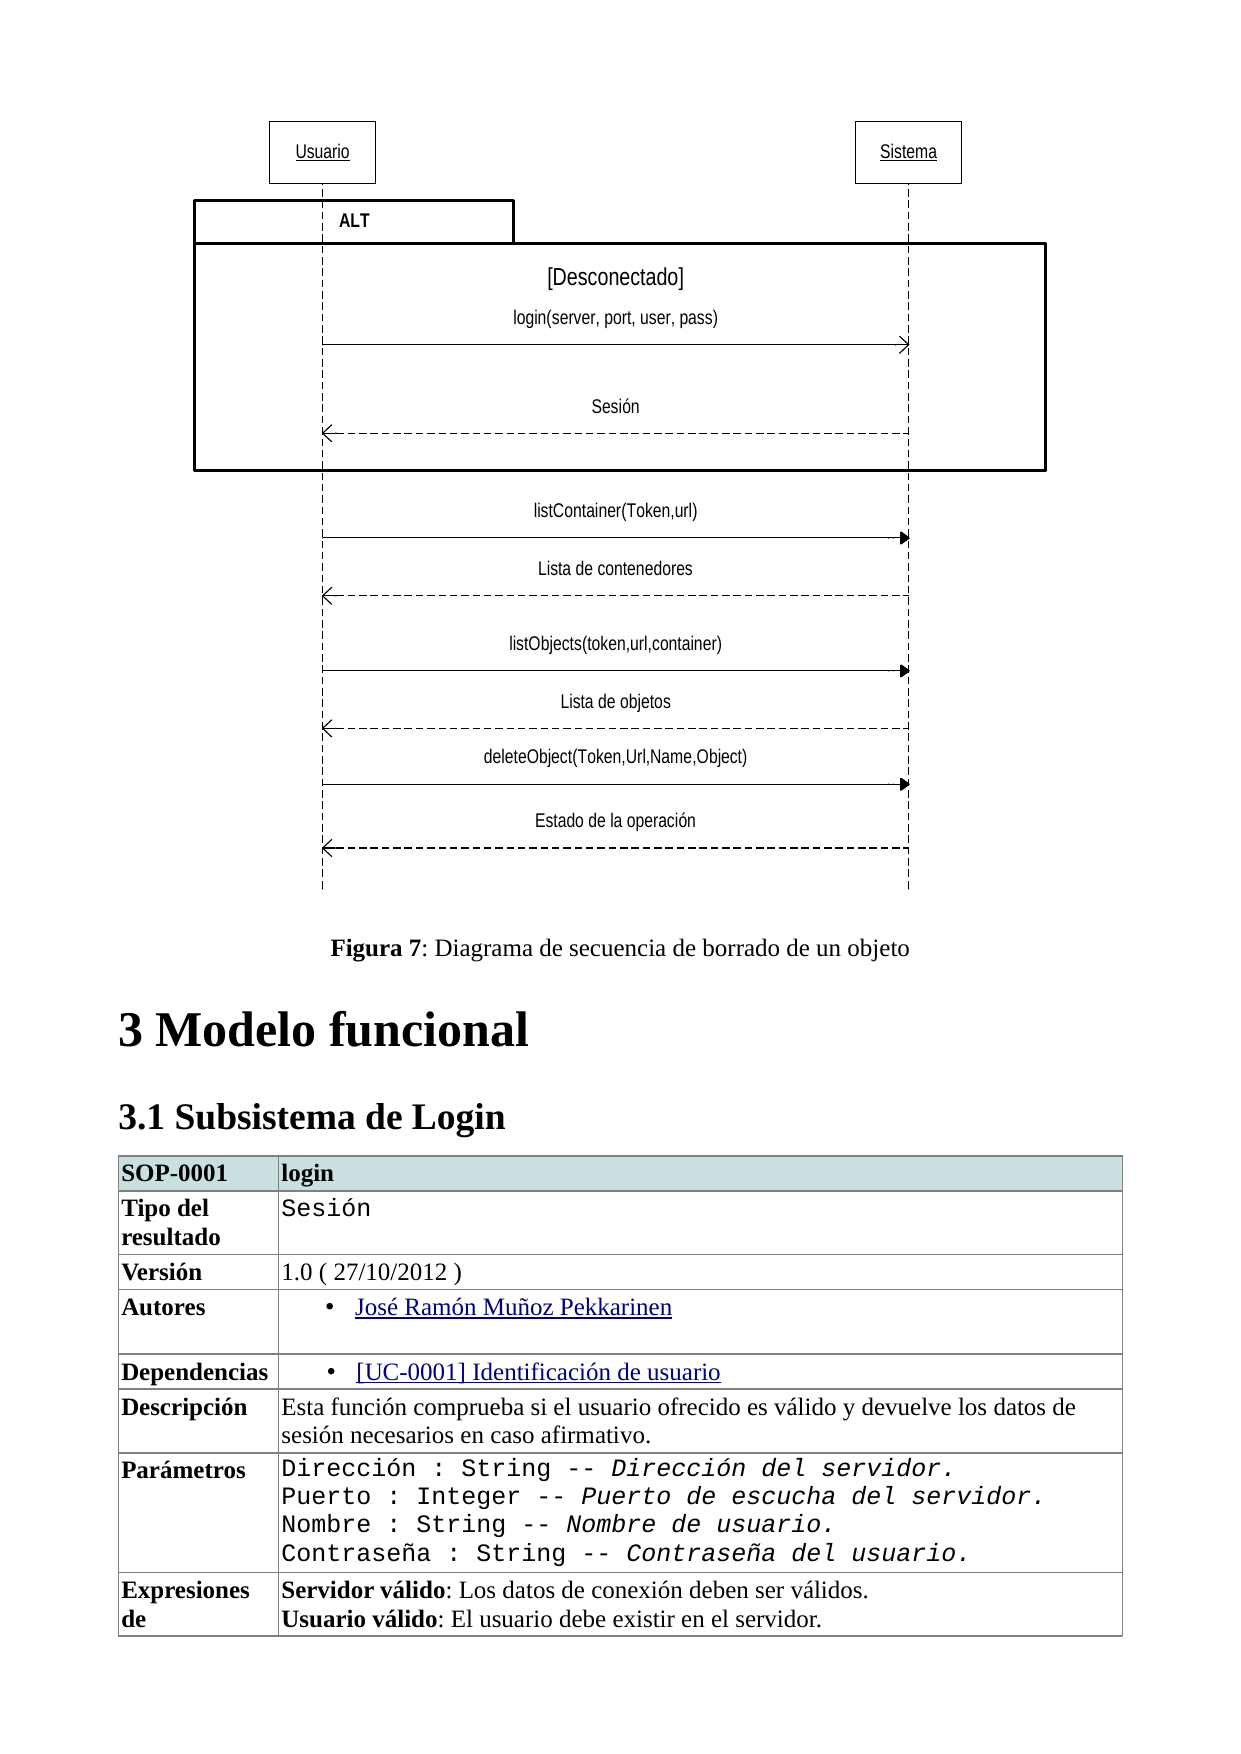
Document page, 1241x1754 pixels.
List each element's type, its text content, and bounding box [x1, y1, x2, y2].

text Figura 7: Diagrama de secuencia de borrado de un objeto [118, 933, 1122, 962]
table_cell Dirección : String -- Dirección del servidor. Puerto : Integer -- Puerto de escucha del servidor. Nombre : String -- Nombre de usuario. Contraseña : String -- Contraseña del usuario. [279, 1454, 1122, 1572]
subtitle 3.1 Subsistema de Login [118, 1095, 1122, 1138]
subtitle 3 Modelo funcional [118, 1000, 1122, 1057]
table_cell Descripción [119, 1390, 278, 1452]
table_header login [279, 1157, 1122, 1190]
table_cell Parámetros [119, 1454, 278, 1572]
table_cell Dependencias [119, 1355, 278, 1388]
table_cell Tipo del resultado [119, 1192, 278, 1254]
table_cell 1.0 ( 27/10/2012 ) [279, 1255, 1122, 1289]
table_header SOP-0001 [119, 1157, 278, 1190]
table_cell Expresiones de [119, 1573, 278, 1635]
table_cell Servidor válido: Los datos de conexión deben ser válidos. Usuario válido: El usuario debe existir en el servidor. [279, 1573, 1122, 1635]
table_cell José Ramón Muñoz Pekkarinen [279, 1290, 1122, 1353]
table_cell Esta función comprueba si el usuario ofrecido es válido y devuelve los datos de sesión necesarios en caso afirmativo. [279, 1390, 1122, 1452]
table_cell Versión [119, 1255, 278, 1289]
table_cell Sesión [279, 1192, 1122, 1254]
table_cell [UC-0001] Identificación de usuario [279, 1355, 1122, 1388]
table_cell Autores [119, 1290, 278, 1353]
